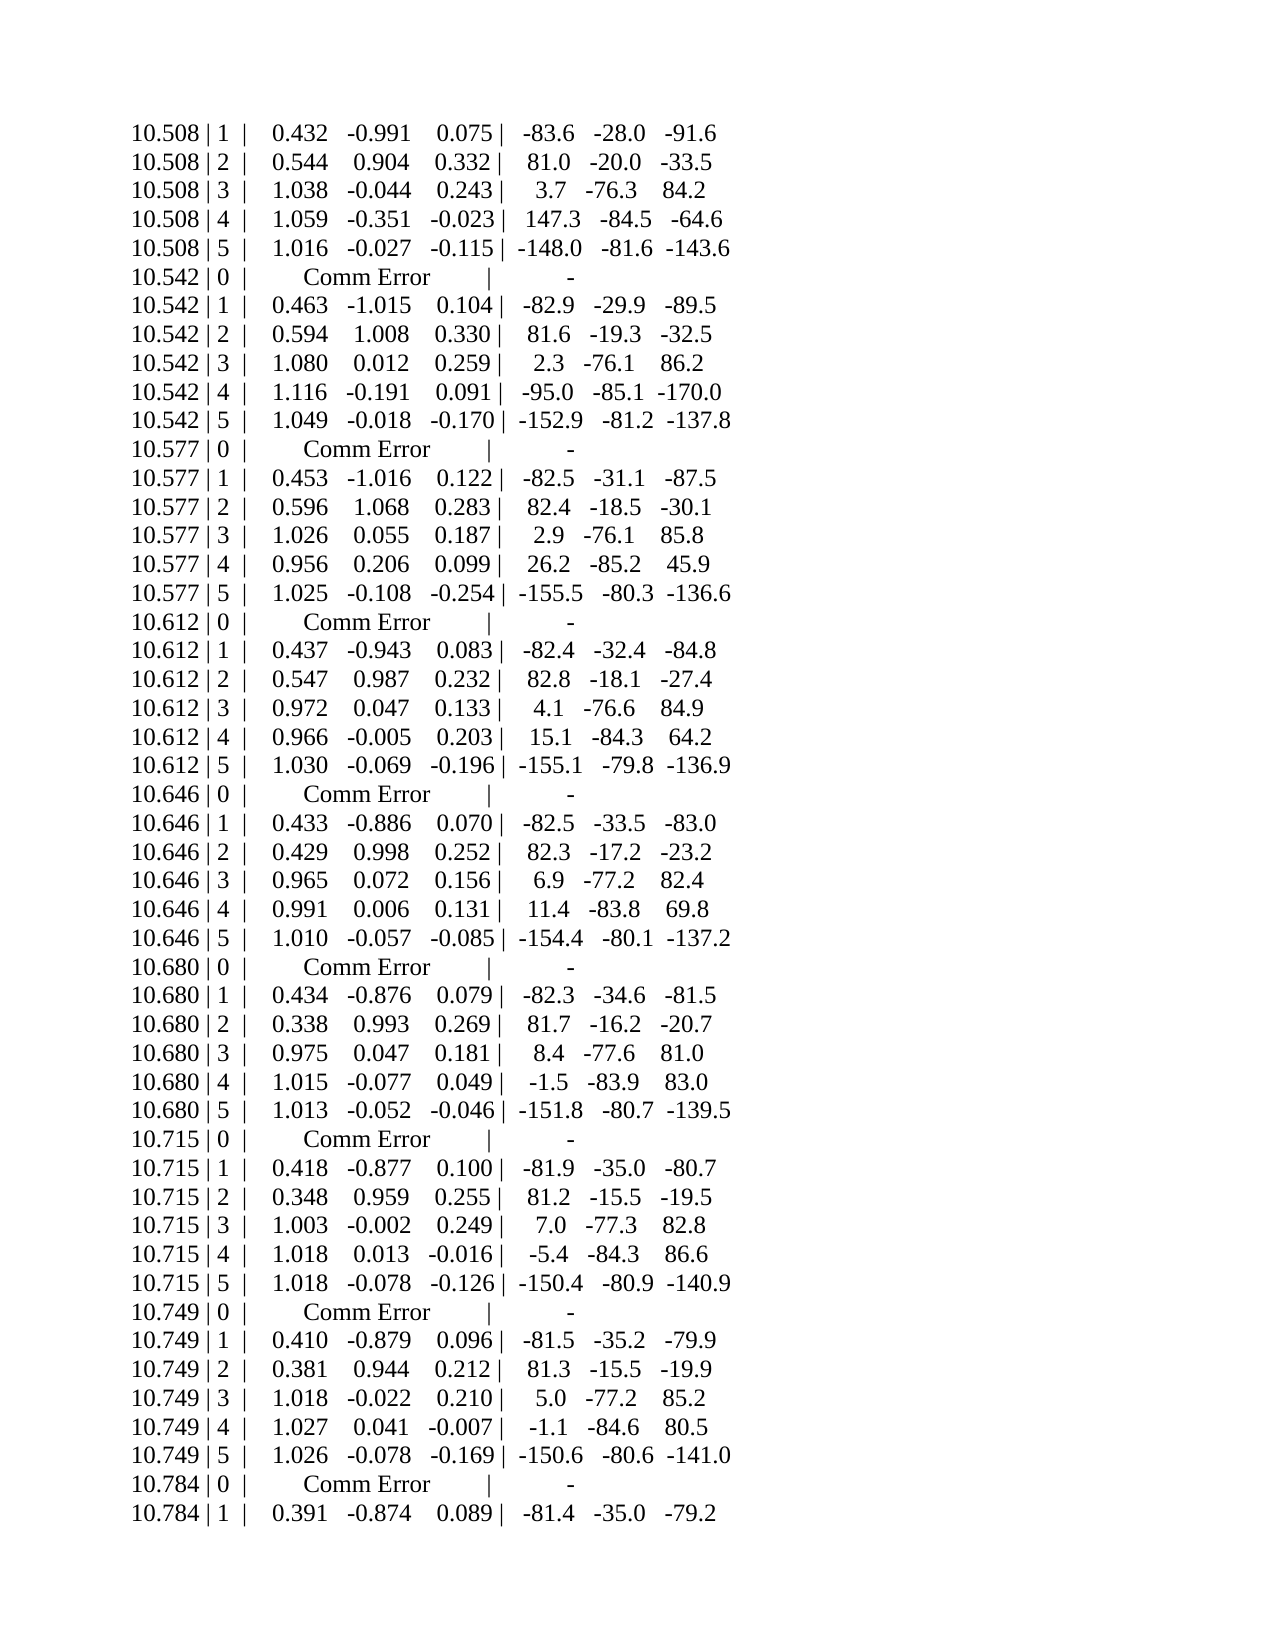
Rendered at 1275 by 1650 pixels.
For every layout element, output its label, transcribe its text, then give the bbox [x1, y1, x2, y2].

text 10.749 | 4 | 1.027 0.041 -0.007 | -1.1 -84.6 80.5 [118, 1412, 1157, 1441]
text 10.542 | 3 | 1.080 0.012 0.259 | 2.3 -76.1 86.2 [118, 348, 1157, 377]
text 10.508 | 1 | 0.432 -0.991 0.075 | -83.6 -28.0 -91.6 [118, 118, 1157, 147]
text 10.715 | 1 | 0.418 -0.877 0.100 | -81.9 -35.0 -80.7 [118, 1153, 1157, 1182]
text 10.715 | 5 | 1.018 -0.078 -0.126 | -150.4 -80.9 -140.9 [118, 1268, 1157, 1297]
text 10.680 | 3 | 0.975 0.047 0.181 | 8.4 -77.6 81.0 [118, 1038, 1157, 1067]
text 10.749 | 1 | 0.410 -0.879 0.096 | -81.5 -35.2 -79.9 [118, 1326, 1157, 1354]
text 10.577 | 3 | 1.026 0.055 0.187 | 2.9 -76.1 85.8 [118, 521, 1157, 549]
text 10.680 | 5 | 1.013 -0.052 -0.046 | -151.8 -80.7 -139.5 [118, 1096, 1157, 1124]
text 10.612 | 2 | 0.547 0.987 0.232 | 82.8 -18.1 -27.4 [118, 664, 1157, 693]
text 10.542 | 0 | Comm Error | - [118, 262, 1157, 291]
text 10.646 | 1 | 0.433 -0.886 0.070 | -82.5 -33.5 -83.0 [118, 808, 1157, 837]
text 10.542 | 5 | 1.049 -0.018 -0.170 | -152.9 -81.2 -137.8 [118, 406, 1157, 434]
text 10.542 | 4 | 1.116 -0.191 0.091 | -95.0 -85.1 -170.0 [118, 377, 1157, 406]
text 10.749 | 0 | Comm Error | - [118, 1297, 1157, 1326]
text 10.508 | 3 | 1.038 -0.044 0.243 | 3.7 -76.3 84.2 [118, 176, 1157, 204]
text 10.612 | 4 | 0.966 -0.005 0.203 | 15.1 -84.3 64.2 [118, 722, 1157, 751]
text 10.680 | 2 | 0.338 0.993 0.269 | 81.7 -16.2 -20.7 [118, 1009, 1157, 1038]
text 10.749 | 3 | 1.018 -0.022 0.210 | 5.0 -77.2 85.2 [118, 1383, 1157, 1412]
text 10.612 | 1 | 0.437 -0.943 0.083 | -82.4 -32.4 -84.8 [118, 636, 1157, 664]
text 10.542 | 1 | 0.463 -1.015 0.104 | -82.9 -29.9 -89.5 [118, 291, 1157, 319]
text 10.784 | 0 | Comm Error | - [118, 1469, 1157, 1498]
text 10.577 | 2 | 0.596 1.068 0.283 | 82.4 -18.5 -30.1 [118, 492, 1157, 521]
text 10.577 | 1 | 0.453 -1.016 0.122 | -82.5 -31.1 -87.5 [118, 463, 1157, 492]
text 10.715 | 0 | Comm Error | - [118, 1124, 1157, 1153]
text 10.646 | 0 | Comm Error | - [118, 779, 1157, 808]
text 10.508 | 4 | 1.059 -0.351 -0.023 | 147.3 -84.5 -64.6 [118, 204, 1157, 233]
text 10.577 | 5 | 1.025 -0.108 -0.254 | -155.5 -80.3 -136.6 [118, 578, 1157, 607]
text 10.680 | 1 | 0.434 -0.876 0.079 | -82.3 -34.6 -81.5 [118, 981, 1157, 1009]
text 10.612 | 0 | Comm Error | - [118, 607, 1157, 636]
text 10.508 | 2 | 0.544 0.904 0.332 | 81.0 -20.0 -33.5 [118, 147, 1157, 176]
text 10.612 | 5 | 1.030 -0.069 -0.196 | -155.1 -79.8 -136.9 [118, 751, 1157, 779]
text 10.612 | 3 | 0.972 0.047 0.133 | 4.1 -76.6 84.9 [118, 693, 1157, 722]
text 10.749 | 5 | 1.026 -0.078 -0.169 | -150.6 -80.6 -141.0 [118, 1441, 1157, 1469]
text 10.646 | 2 | 0.429 0.998 0.252 | 82.3 -17.2 -23.2 [118, 837, 1157, 866]
text 10.542 | 2 | 0.594 1.008 0.330 | 81.6 -19.3 -32.5 [118, 319, 1157, 348]
text 10.715 | 2 | 0.348 0.959 0.255 | 81.2 -15.5 -19.5 [118, 1182, 1157, 1211]
text 10.577 | 4 | 0.956 0.206 0.099 | 26.2 -85.2 45.9 [118, 549, 1157, 578]
text 10.508 | 5 | 1.016 -0.027 -0.115 | -148.0 -81.6 -143.6 [118, 233, 1157, 262]
text 10.646 | 5 | 1.010 -0.057 -0.085 | -154.4 -80.1 -137.2 [118, 923, 1157, 952]
text 10.680 | 4 | 1.015 -0.077 0.049 | -1.5 -83.9 83.0 [118, 1067, 1157, 1096]
text 10.577 | 0 | Comm Error | - [118, 434, 1157, 463]
text 10.646 | 4 | 0.991 0.006 0.131 | 11.4 -83.8 69.8 [118, 894, 1157, 923]
text 10.715 | 3 | 1.003 -0.002 0.249 | 7.0 -77.3 82.8 [118, 1211, 1157, 1239]
text 10.784 | 1 | 0.391 -0.874 0.089 | -81.4 -35.0 -79.2 [118, 1498, 1157, 1527]
text 10.680 | 0 | Comm Error | - [118, 952, 1157, 981]
text 10.715 | 4 | 1.018 0.013 -0.016 | -5.4 -84.3 86.6 [118, 1239, 1157, 1268]
text 10.749 | 2 | 0.381 0.944 0.212 | 81.3 -15.5 -19.9 [118, 1354, 1157, 1383]
text 10.646 | 3 | 0.965 0.072 0.156 | 6.9 -77.2 82.4 [118, 866, 1157, 894]
